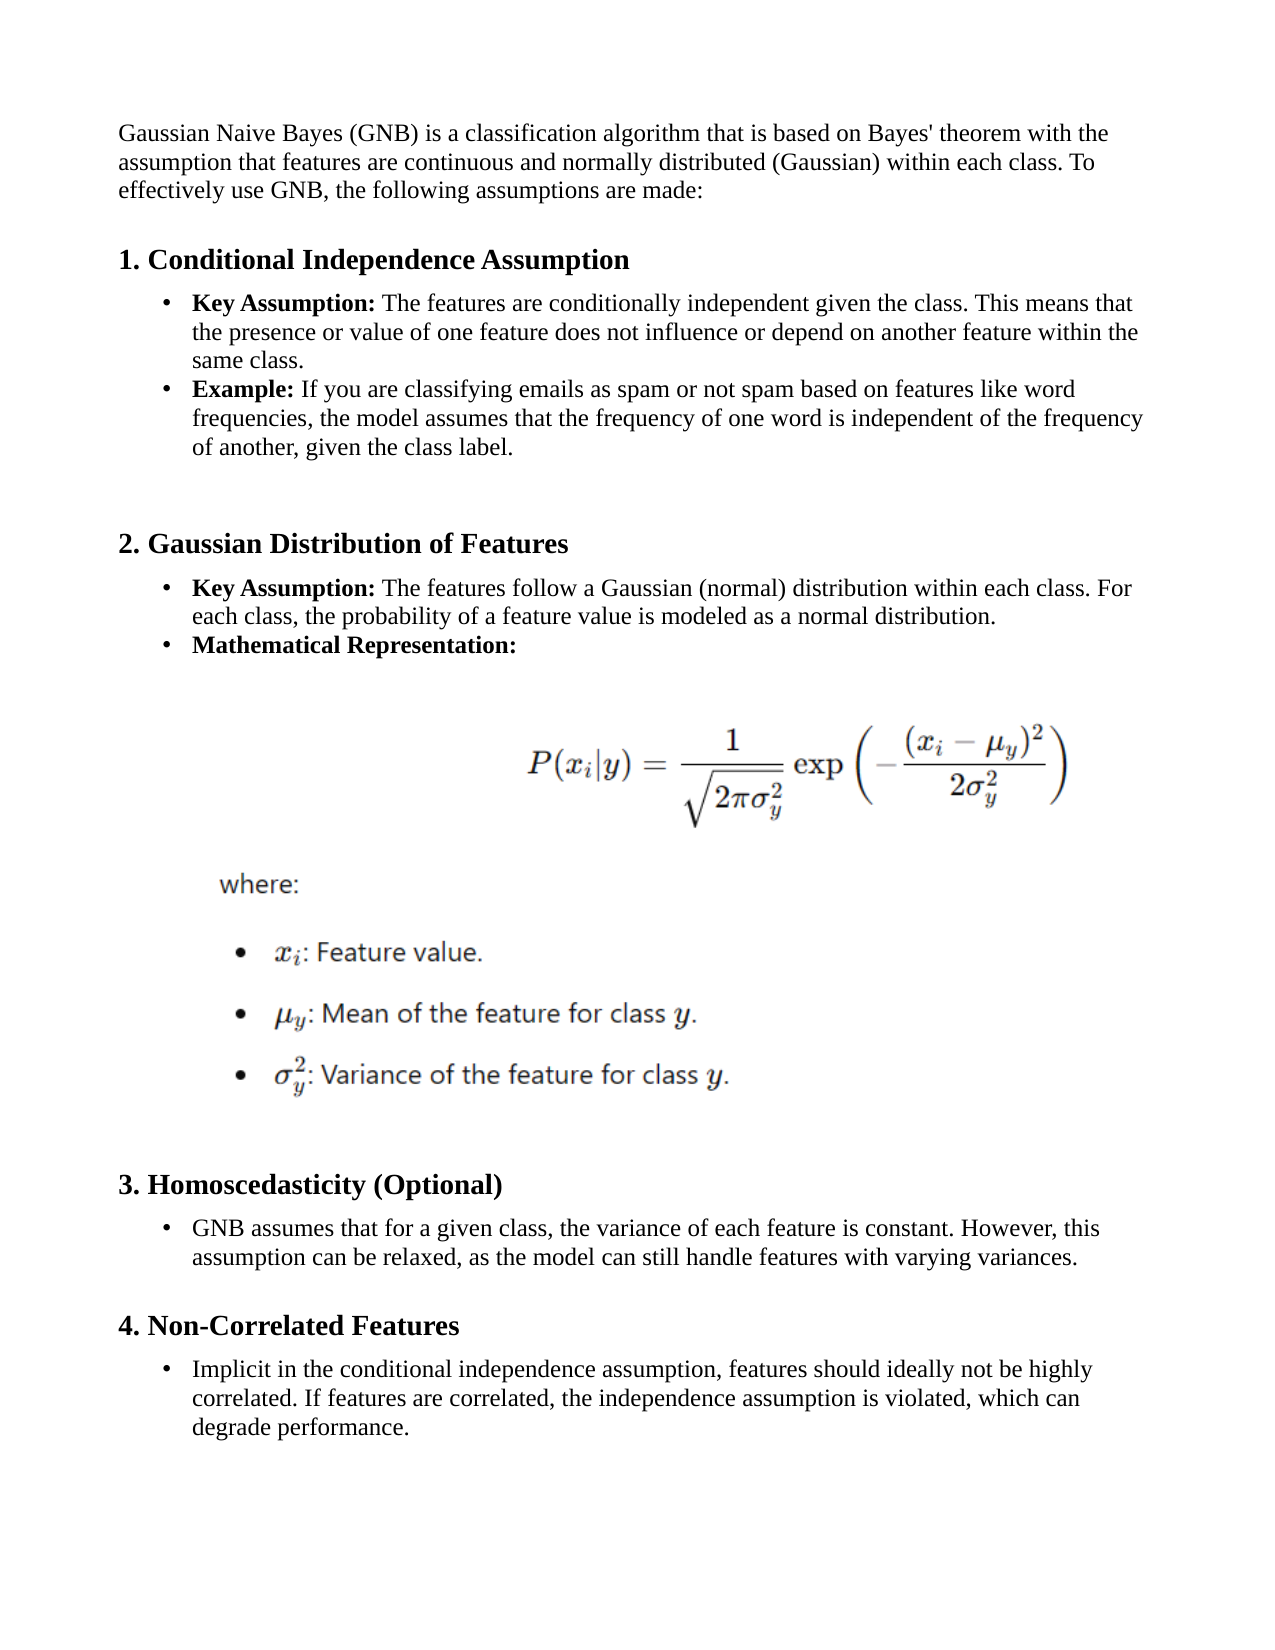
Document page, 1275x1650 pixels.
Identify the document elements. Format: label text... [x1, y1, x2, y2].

list Key Assumption: The features are conditionally independent given the class. This means that the presence or value of one feature does not influence or depend on another feature within the same class. [162, 288, 1157, 374]
list GNB assumes that for a given class, the variance of each feature is constant. However, this assumption can be relaxed, as the model can still handle features with varying variances. [162, 1213, 1157, 1271]
picture [180, 700, 1095, 1114]
subtitle 2. Gaussian Distribution of Features [118, 527, 1157, 560]
subtitle 3. Homoscedasticity (Optional) [118, 1167, 1157, 1201]
subtitle 4. Non-Correlated Features [118, 1308, 1157, 1342]
text Gaussian Naive Bayes (GNB) is a classification algorithm that is based on Bayes' theorem with the assumption that features are continuous and normally distributed (Gaussian) within each class. To effectively use GNB, the following assumptions are made: [118, 118, 1157, 204]
list Key Assumption: The features follow a Gaussian (normal) distribution within each class. For each class, the probability of a feature value is modeled as a normal distribution. [162, 573, 1157, 630]
list Implicit in the conditional independence assumption, features should ideally not be highly correlated. If features are correlated, the independence assumption is violated, which can degrade performance. [162, 1354, 1157, 1441]
list Example: If you are classifying emails as spam or not spam based on features like word frequencies, the model assumes that the frequency of one word is independent of the frequency of another, given the class label. [162, 374, 1157, 460]
list Mathematical Representation: [162, 630, 1157, 659]
subtitle 1. Conditional Independence Assumption [118, 242, 1157, 275]
